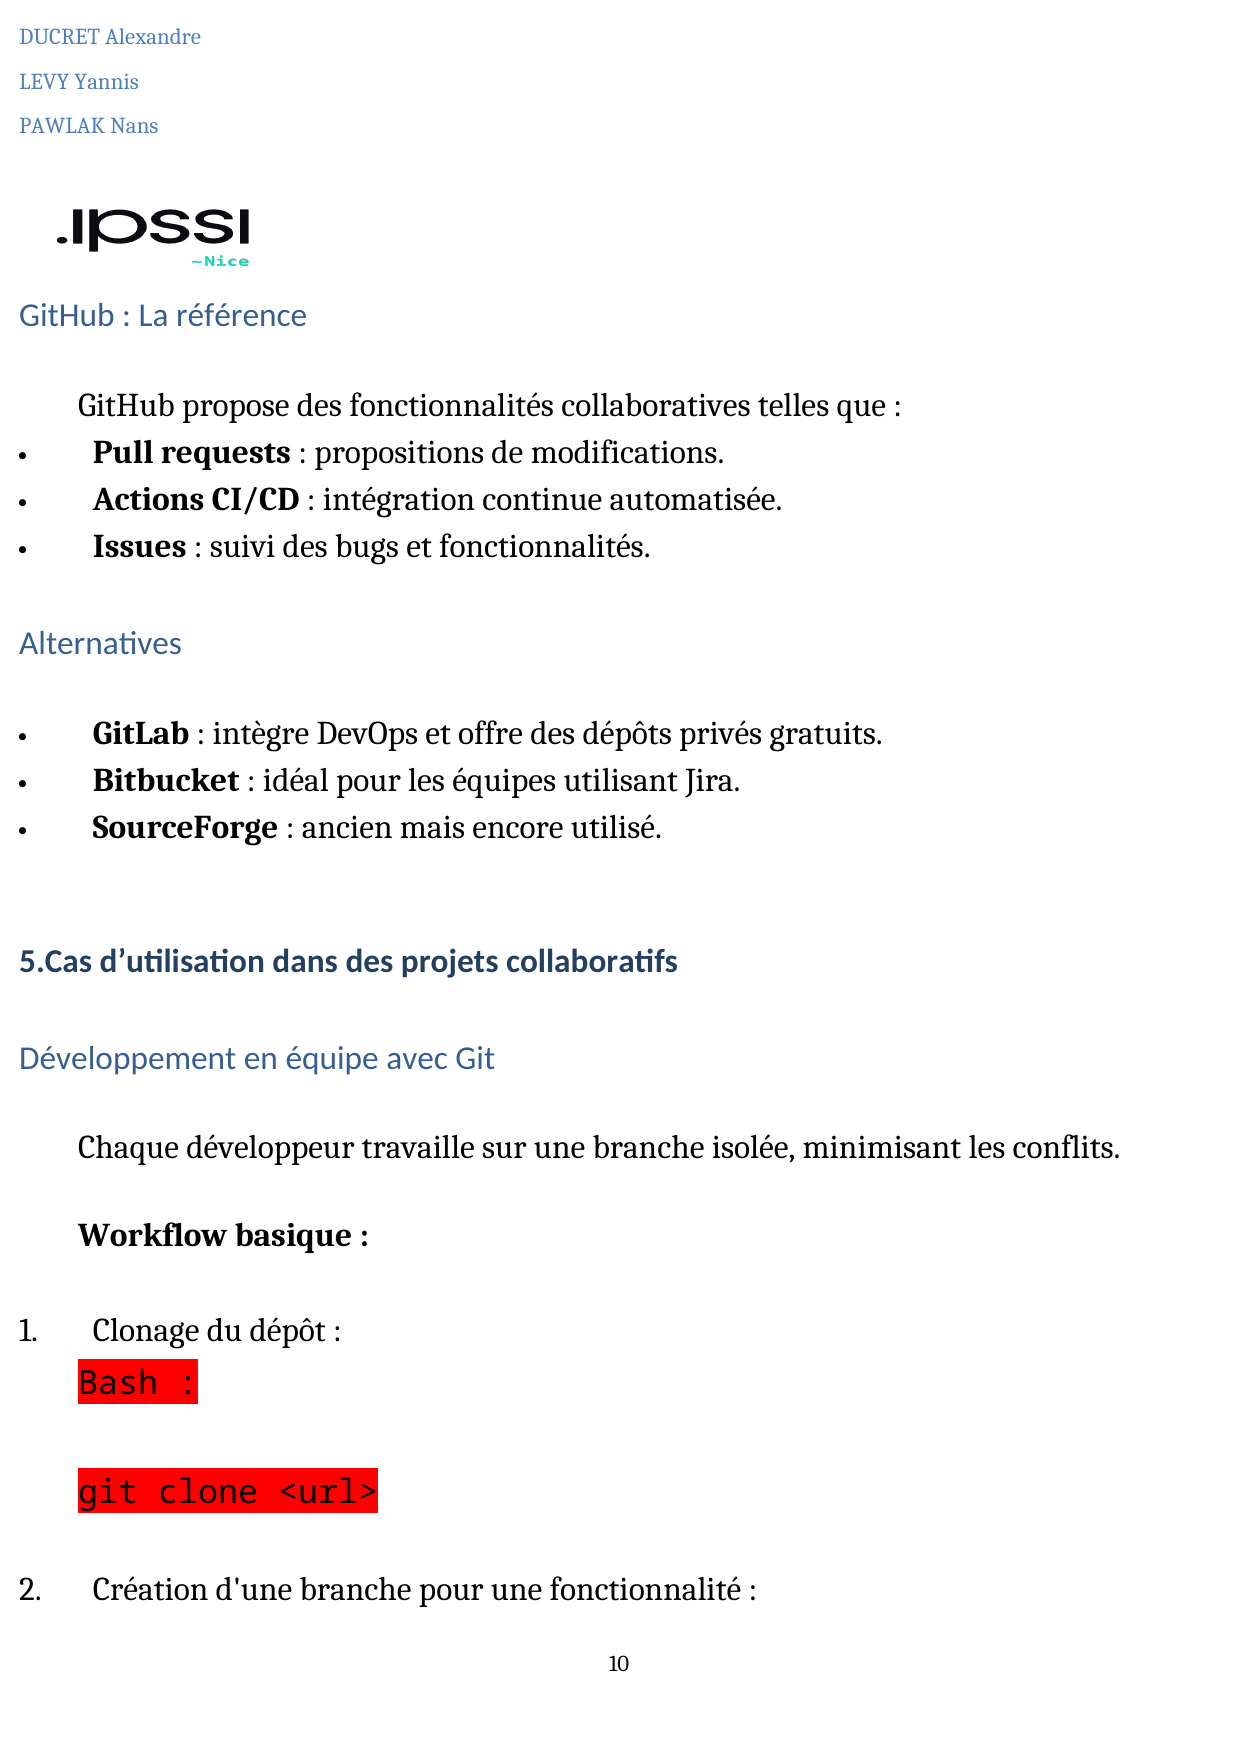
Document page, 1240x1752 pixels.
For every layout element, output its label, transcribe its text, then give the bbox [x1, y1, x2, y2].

text Chaque développeur travaille sur une branche isolée, minimisant les conflits. [78, 1129, 1160, 1167]
list Pull requests : propositions de modifications. [19, 433, 1160, 472]
list Issues : suivi des bugs et fonctionnalités. [19, 528, 1160, 566]
list Actions CI/CD : intégration continue automatisée. [19, 481, 1160, 519]
list Clonage du dépôt : [19, 1311, 1160, 1349]
list SourceForge : ancien mais encore utilisé. [19, 808, 1160, 847]
text Workflow basique : [78, 1176, 1160, 1255]
text GitHub propose des fonctionnalités collaboratives telles que : [78, 386, 1160, 424]
subtitle GitHub : La référence [19, 294, 1219, 335]
subtitle 5.Cas d’utilisation dans des projets collaboratifs [19, 940, 1219, 981]
text Bash : [78, 1358, 1160, 1404]
list GitLab : intègre DevOps et offre des dépôts privés gratuits. [19, 714, 1160, 752]
subtitle Alternatives [19, 622, 1219, 663]
text git clone <url> [78, 1468, 1160, 1513]
list Bitbucket : idéal pour les équipes utilisant Jira. [19, 761, 1160, 800]
subtitle Développement en équipe avec Git [19, 1037, 1219, 1077]
list Création d'une branche pour une fonctionnalité : [19, 1570, 1160, 1608]
